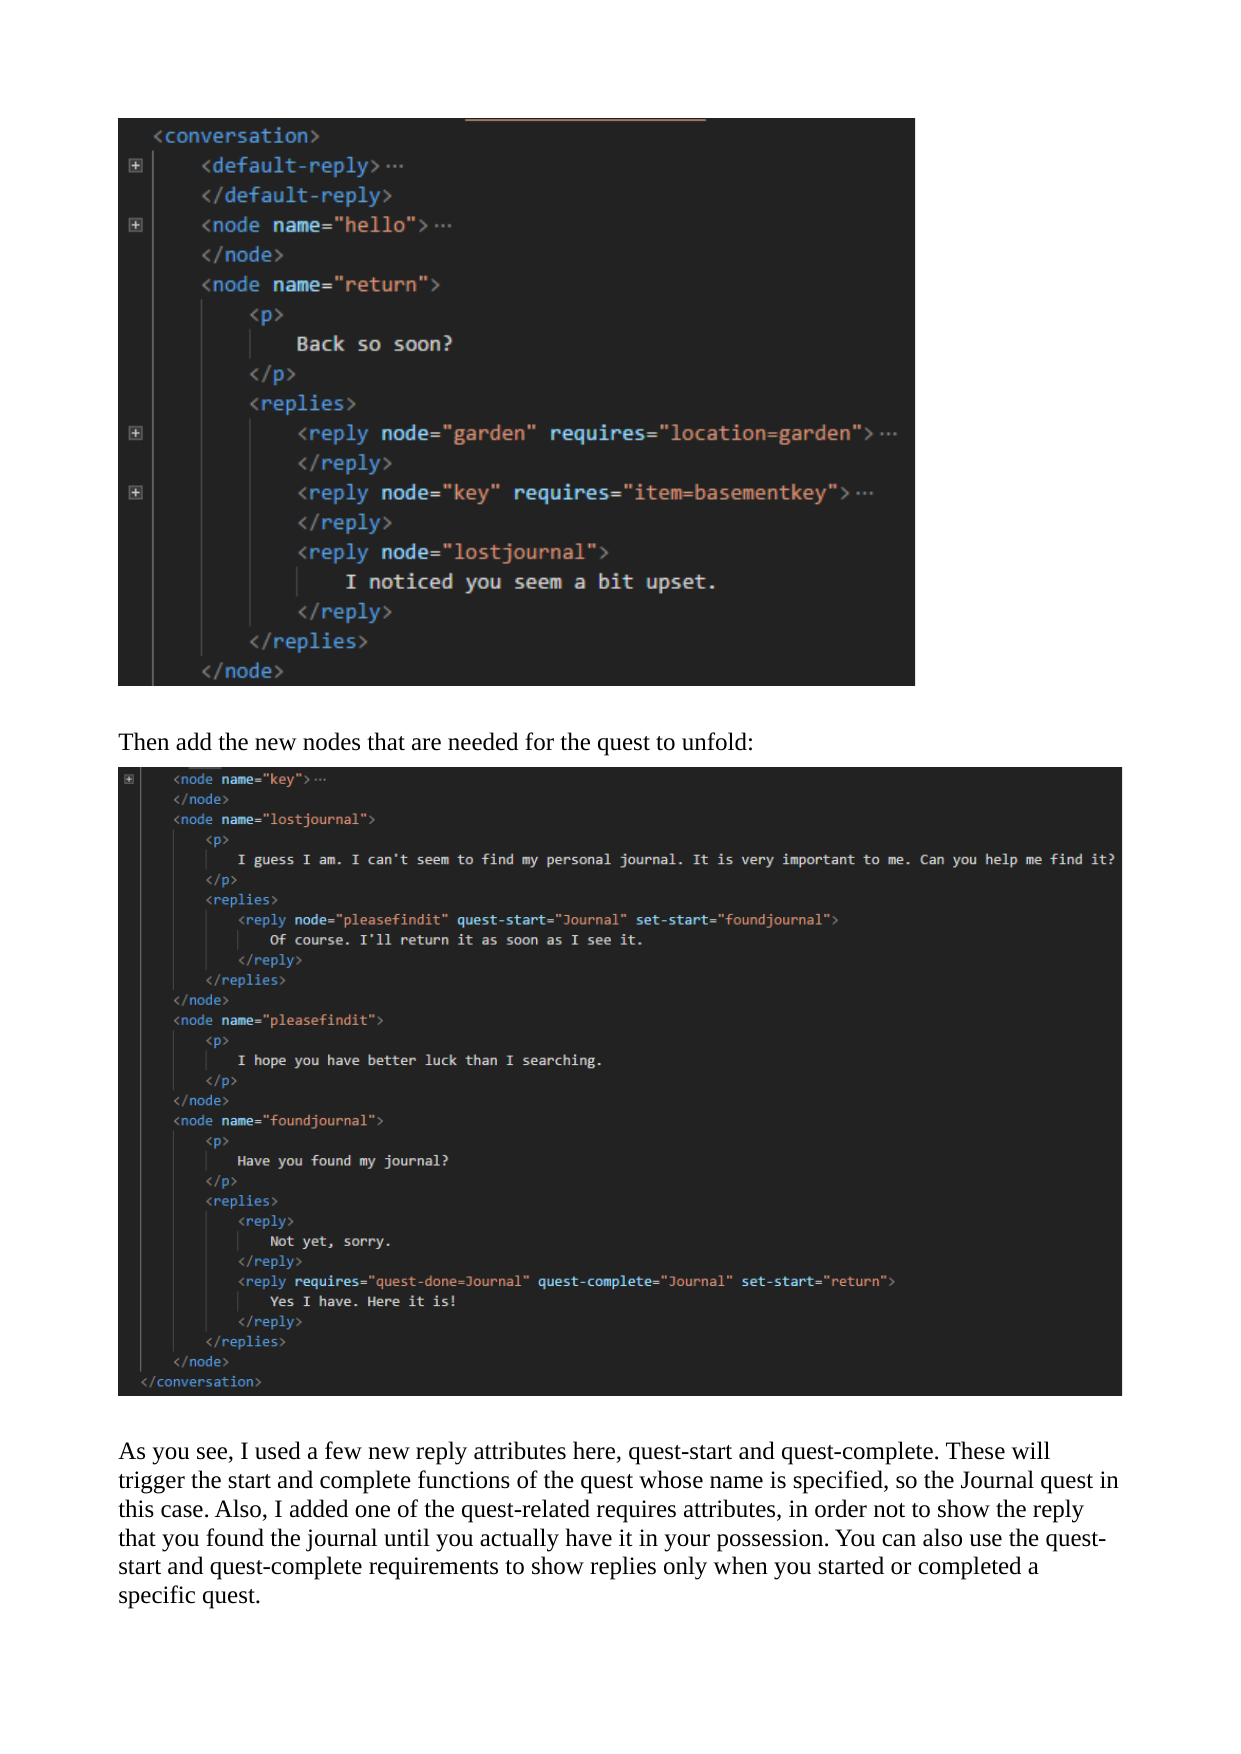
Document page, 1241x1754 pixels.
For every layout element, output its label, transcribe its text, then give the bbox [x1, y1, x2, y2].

text Then add the new nodes that are needed for the quest to unfold: [118, 727, 1122, 755]
text As you see, I used a few new reply attributes here, quest-start and quest-complete. These will trigger the start and complete functions of the quest whose name is specified, so the Journal quest in this case. Also, I added one of the quest-related requires attributes, in order not to show the reply that you found the journal until you actually have it in your possession. You can also use the quest-start and quest-complete requirements to show replies only when you started or completed a specific quest. [118, 1436, 1122, 1609]
